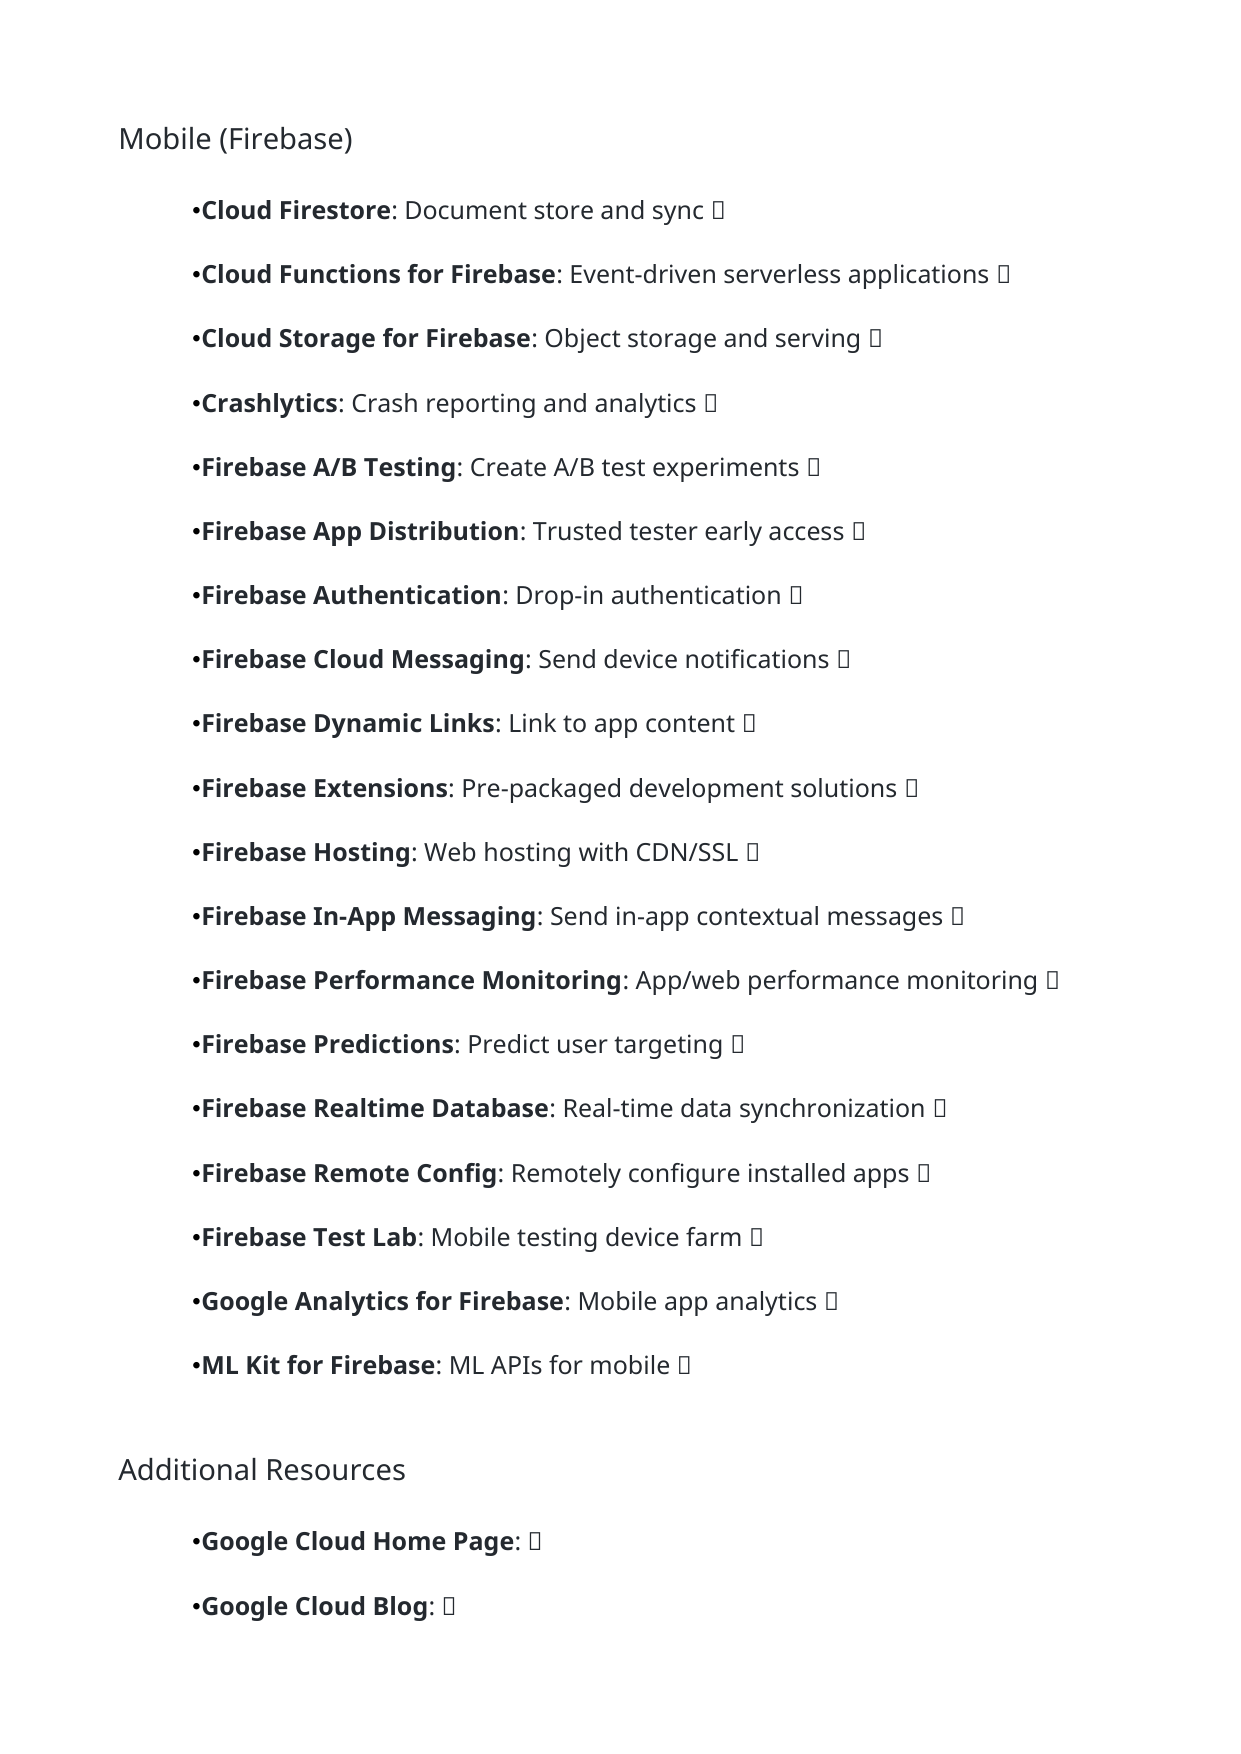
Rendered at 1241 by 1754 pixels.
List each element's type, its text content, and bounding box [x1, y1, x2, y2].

list Firebase Extensions: Pre-packaged development solutions 🔗 [118, 770, 1122, 804]
list Google Analytics for Firebase: Mobile app analytics 🔗 [118, 1283, 1122, 1318]
list Firebase In-App Messaging: Send in-app contextual messages 🔗 [118, 898, 1122, 933]
list Firebase Cloud Messaging: Send device notifications 🔗 [118, 642, 1122, 676]
list Google Cloud Home Page: 🔗 [118, 1524, 1122, 1558]
list ML Kit for Firebase: ML APIs for mobile 🔗 [118, 1348, 1122, 1382]
subtitle Mobile (Firebase) [118, 118, 1122, 158]
subtitle Additional Resources [118, 1449, 1122, 1489]
list Firebase Authentication: Drop-in authentication 🔗 [118, 578, 1122, 612]
list Firebase App Distribution: Trusted tester early access 🔗 [118, 513, 1122, 548]
list Cloud Functions for Firebase: Event-driven serverless applications 🔗 [118, 257, 1122, 291]
list Firebase Predictions: Predict user targeting 🔗 [118, 1027, 1122, 1061]
list Cloud Firestore: Document store and sync 🔗 [118, 193, 1122, 227]
list Firebase Dynamic Links: Link to app content 🔗 [118, 706, 1122, 740]
list Firebase Hosting: Web hosting with CDN/SSL 🔗 [118, 834, 1122, 868]
list Cloud Storage for Firebase: Object storage and serving 🔗 [118, 321, 1122, 355]
list Google Cloud Blog: 🔗 [118, 1588, 1122, 1622]
list Firebase Test Lab: Mobile testing device farm 🔗 [118, 1219, 1122, 1253]
list Firebase Remote Config: Remotely configure installed apps 🔗 [118, 1155, 1122, 1189]
list Firebase Performance Monitoring: App/web performance monitoring 🔗 [118, 963, 1122, 997]
list Firebase A/B Testing: Create A/B test experiments 🔗 [118, 449, 1122, 483]
list Crashlytics: Crash reporting and analytics 🔗 [118, 385, 1122, 419]
list Firebase Realtime Database: Real-time data synchronization 🔗 [118, 1091, 1122, 1125]
